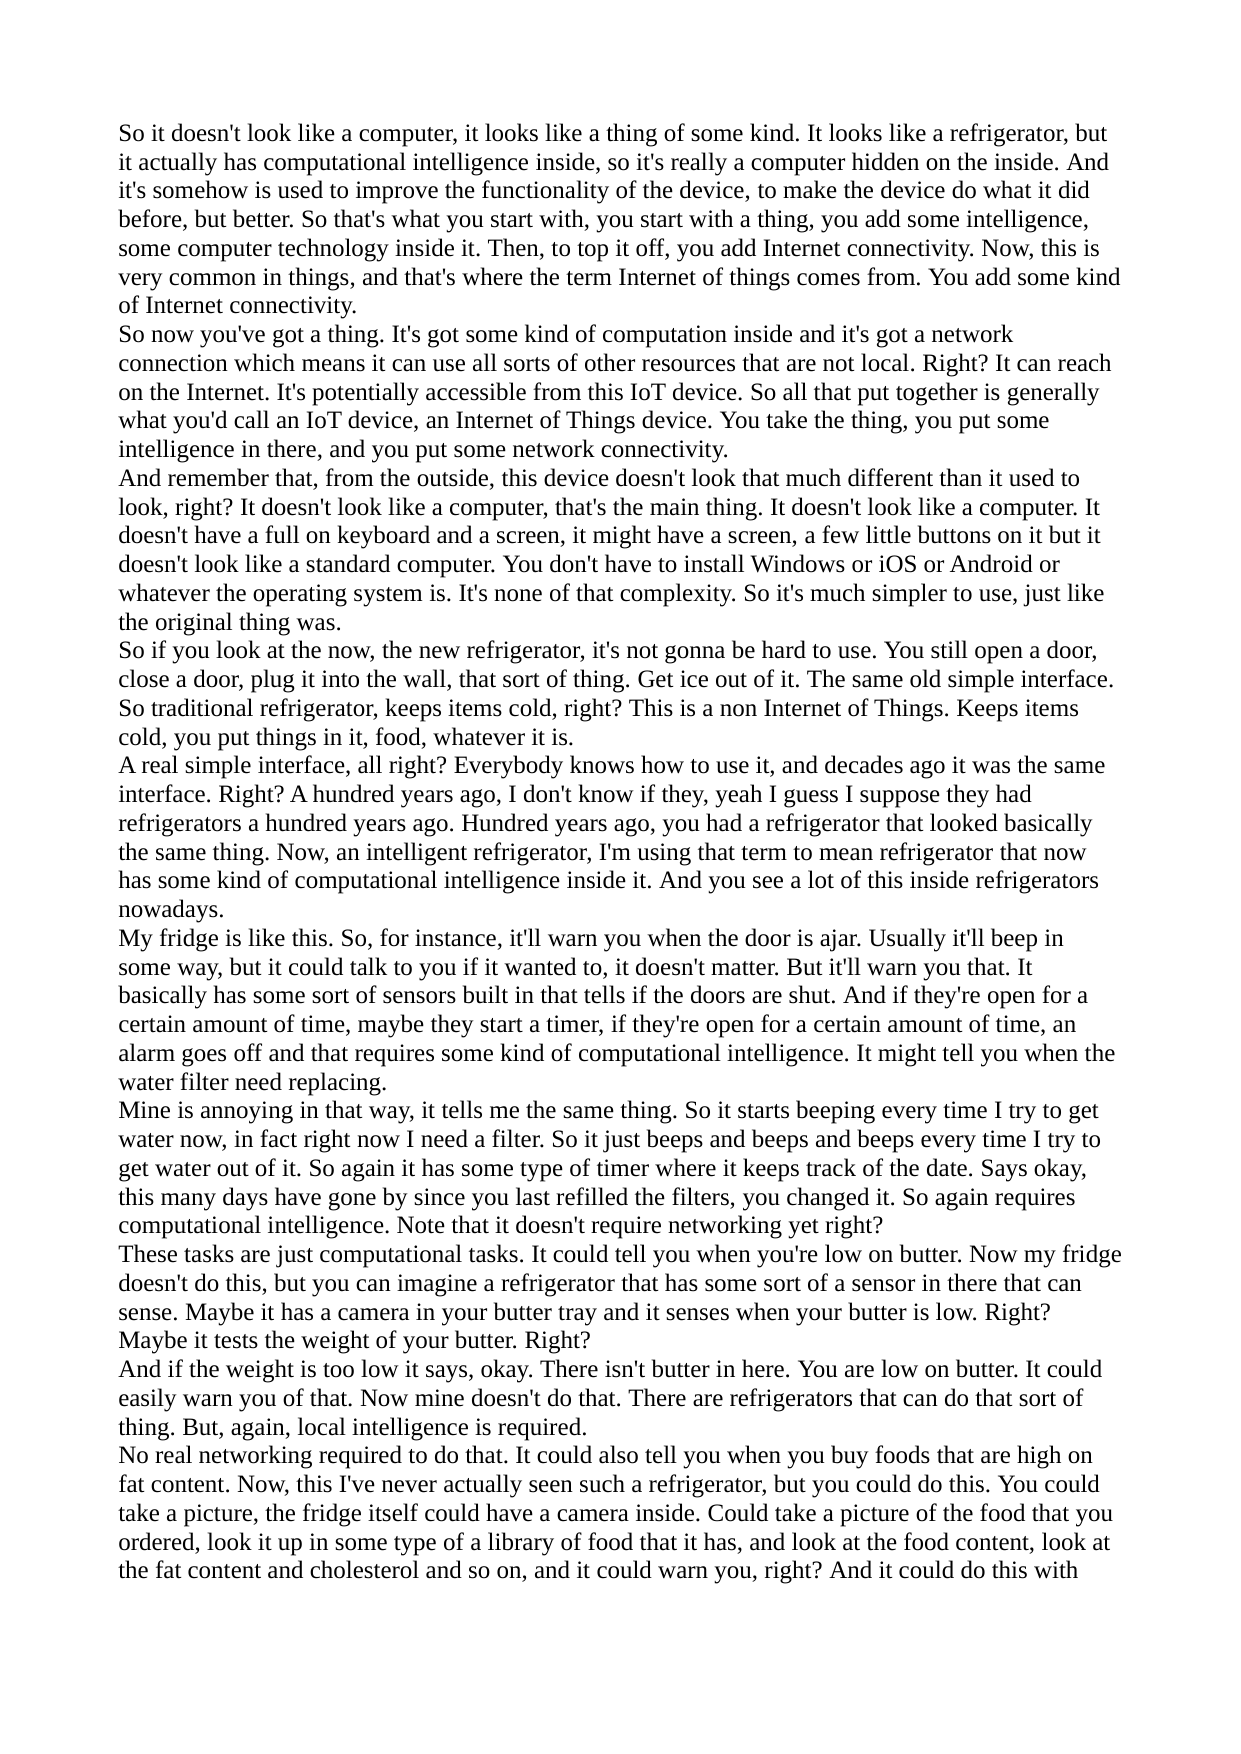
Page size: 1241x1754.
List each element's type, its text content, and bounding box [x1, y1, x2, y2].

text ​And if the weight is too low it says, okay. ​There isn't butter in here. ​You are low on butter. ​It could easily warn you of that. ​Now mine doesn't do that. ​There are refrigerators that can do that sort of thing. ​But, again, local intelligence is required. [118, 1354, 1122, 1441]
text ​No real networking required to do that. ​It could also tell you when you buy foods that are high on fat content. ​Now, this I've never actually seen such a refrigerator, but you could do this. ​You could take a picture, the fridge itself could have a camera inside. ​Could take a picture of the food that you ordered, look it up in some type of ​a library of food that it has, and look at the food content, ​look at the fat content and cholesterol and so on, and it could warn you, right? ​And it could do this with [118, 1441, 1122, 1584]
text ​So if you look at the now, ​the new refrigerator, it's not gonna be hard to use. ​You still open a door, close a door, plug it into the wall, that sort of thing. ​Get ice out of it. ​The same old simple interface. ​So traditional refrigerator, keeps items cold, right? ​This is a non Internet of Things. ​Keeps items cold, you put things in it, food, whatever it is. [118, 636, 1122, 751]
text ​My fridge is like this. ​So, for instance, it'll warn you when the door is ajar. ​Usually it'll beep in some way, but it could talk to you if it wanted to, ​it doesn't matter. ​But it'll warn you that. ​It basically has some sort of sensors built in that tells if the doors are shut. ​And if they're open for a certain amount of time, maybe they start a timer, ​if they're open for a certain amount of time, an alarm goes off and ​that requires some kind of computational intelligence. ​It might tell you when the water filter need replacing. [118, 923, 1122, 1096]
text ​Mine is annoying in that way, it tells me the same thing. ​So it starts beeping every time I try to get water now, ​in fact right now I need a filter. ​So it just beeps and beeps and beeps every time I try to get water out of it. ​So again it has some type of timer where it keeps track of the date. ​Says okay, this many days have gone by since you last refilled the filters, ​you changed it. ​So again requires computational intelligence. ​Note that it doesn't require networking yet right? [118, 1096, 1122, 1239]
text ​And remember that, from the outside, ​this device doesn't look that much different than it used to look, right? ​It doesn't look like a computer, that's the main thing. ​It doesn't look like a computer. ​It doesn't have a full on keyboard and a screen, it might have a screen, ​a few little buttons on it but it doesn't look like a standard computer. ​You don't have to install Windows or iOS or Android or ​whatever the operating system is. ​It's none of that complexity. ​So it's much simpler to use, just like the original thing was. [118, 463, 1122, 636]
text ​A real simple interface, all right? ​Everybody knows how to use it, and decades ago it was the same interface. ​Right? A hundred years ago, I don't know if they, ​yeah I guess I suppose they had refrigerators a hundred years ago. ​Hundred years ago, you had a refrigerator that looked basically the same thing. ​Now, an intelligent refrigerator, I'm using that term to mean refrigerator ​that now has some kind of computational intelligence inside it. ​And you see a lot of this inside refrigerators nowadays. [118, 751, 1122, 923]
text ​So it doesn't look like a computer, it looks like a thing of some kind. ​It looks like a refrigerator, but it actually has computational intelligence ​inside, so it's really a computer hidden on the inside. ​And it's somehow is used to improve the functionality of the device, ​to make the device do what it did before, but better. ​So that's what you start with, you start with a thing, you add some intelligence, ​some computer technology inside it. ​Then, to top it off, you add Internet connectivity. ​Now, this is very common in things, and ​that's where the term Internet of things comes from. ​You add some kind of Internet connectivity. [118, 118, 1122, 319]
text ​These tasks are just computational tasks. ​It could tell you when you're low on butter. ​Now my fridge doesn't do this, but you can imagine a refrigerator ​that has some sort of a sensor in there that can sense. ​Maybe it has a camera in your butter tray and it senses when your butter is low. ​Right? Maybe it tests the weight of your butter. ​Right? [118, 1239, 1122, 1354]
text ​So now you've got a thing. ​It's got some kind of computation inside and it's got a network connection which ​means it can use all sorts of other resources that are not local. ​Right? ​It can reach on the Internet. ​It's potentially accessible from this IoT device. ​So all that put together is generally what you'd call an IoT device, ​an Internet of Things device. ​You take the thing, you put some intelligence in there, and ​you put some network connectivity. [118, 319, 1122, 463]
